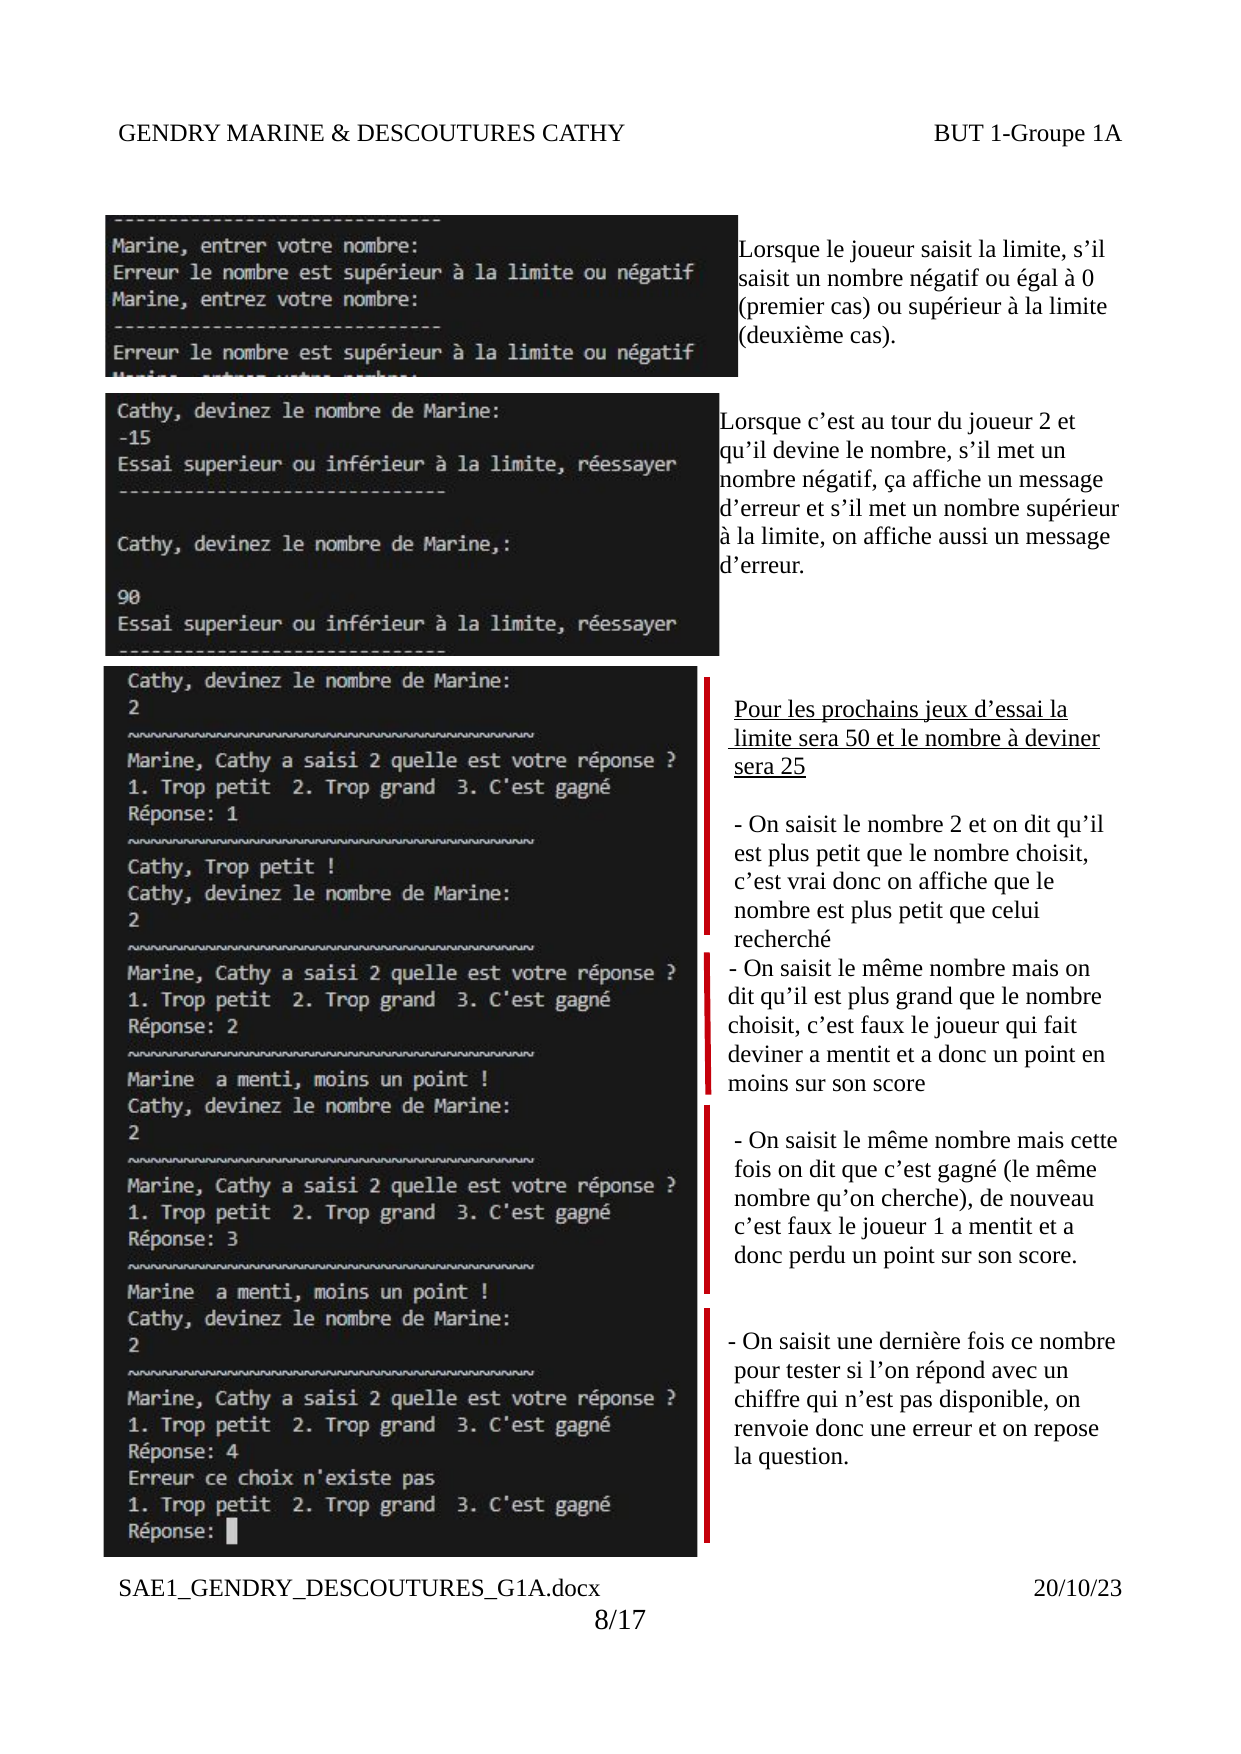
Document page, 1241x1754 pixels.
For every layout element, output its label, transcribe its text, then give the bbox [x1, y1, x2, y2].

picture [105, 393, 720, 656]
text - On saisit le même nombre mais cette fois on dit que c’est gagné (le même nombre qu’on cherche), de nouveau c’est faux le joueur 1 a mentit et a donc perdu un point sur son score. [710, 1125, 1122, 1269]
text - On saisit une dernière fois ce nombre pour tester si l’on répond avec un chiffre qui n’est pas disponible, on renvoie donc une erreur et on repose la question. [710, 1326, 1122, 1470]
picture [103, 666, 698, 1557]
text Pour les prochains jeux d’essai la limite sera 50 et le nombre à deviner sera 25 [710, 694, 1122, 780]
text - On saisit le même nombre mais on dit qu’il est plus grand que le nombre choisit, c’est faux le joueur qui fait deviner a mentit et a donc un point en moins sur son score [698, 953, 1122, 1096]
text Lorsque le joueur saisit la limite, s’il saisit un nombre négatif ou égal à 0 (premier cas) ou supérieur à la limite (deuxième cas). [739, 234, 1122, 349]
text Lorsque c’est au tour du joueur 2 et qu’il devine le nombre, s’il met un nombre négatif, ça affiche un message d’erreur et s’il met un nombre supérieur à la limite, on affiche aussi un message d’erreur. [720, 406, 1122, 579]
text - On saisit le nombre 2 et on dit qu’il est plus petit que le nombre choisit, c’est vrai donc on affiche que le nombre est plus petit que celui recherché [698, 809, 1122, 953]
picture [105, 215, 739, 377]
